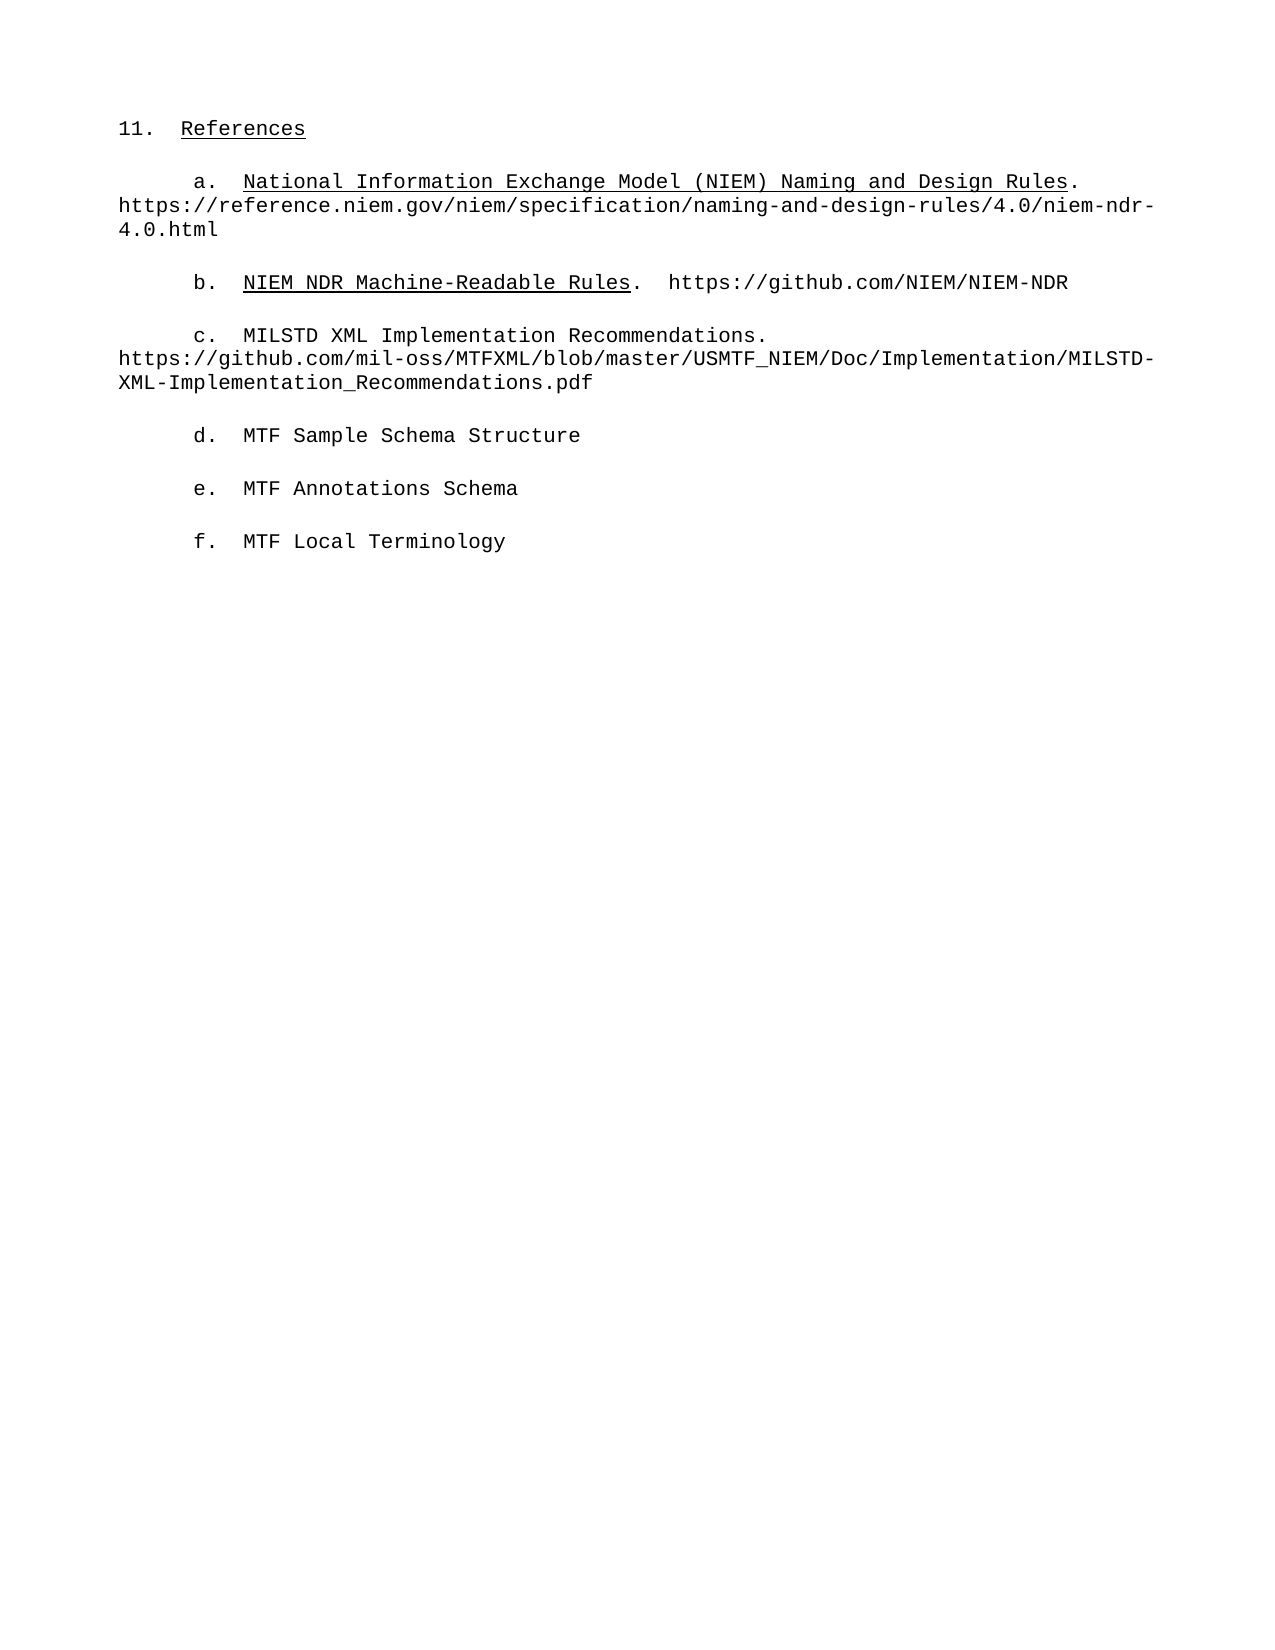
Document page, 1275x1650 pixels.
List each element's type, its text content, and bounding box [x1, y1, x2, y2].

text b. NIEM NDR Machine-Readable Rules. https://github.com/NIEM/NIEM-NDR [118, 272, 1157, 295]
text e. MTF Annotations Schema [118, 478, 1157, 502]
text d. MTF Sample Schema Structure [118, 425, 1157, 449]
text f. MTF Local Terminology [118, 531, 1157, 555]
text 11. References [118, 118, 1157, 142]
text c. MILSTD XML Implementation Recommendations. https://github.com/mil-oss/MTFXML/blob/master/USMTF_NIEM/Doc/Implementation/MILSTD-XML-Implementation_Recommendations.pdf [118, 325, 1157, 396]
text a. National Information Exchange Model (NIEM) Naming and Design Rules. https://reference.niem.gov/niem/specification/naming-and-design-rules/4.0/niem-ndr-4.0.html [118, 171, 1157, 242]
